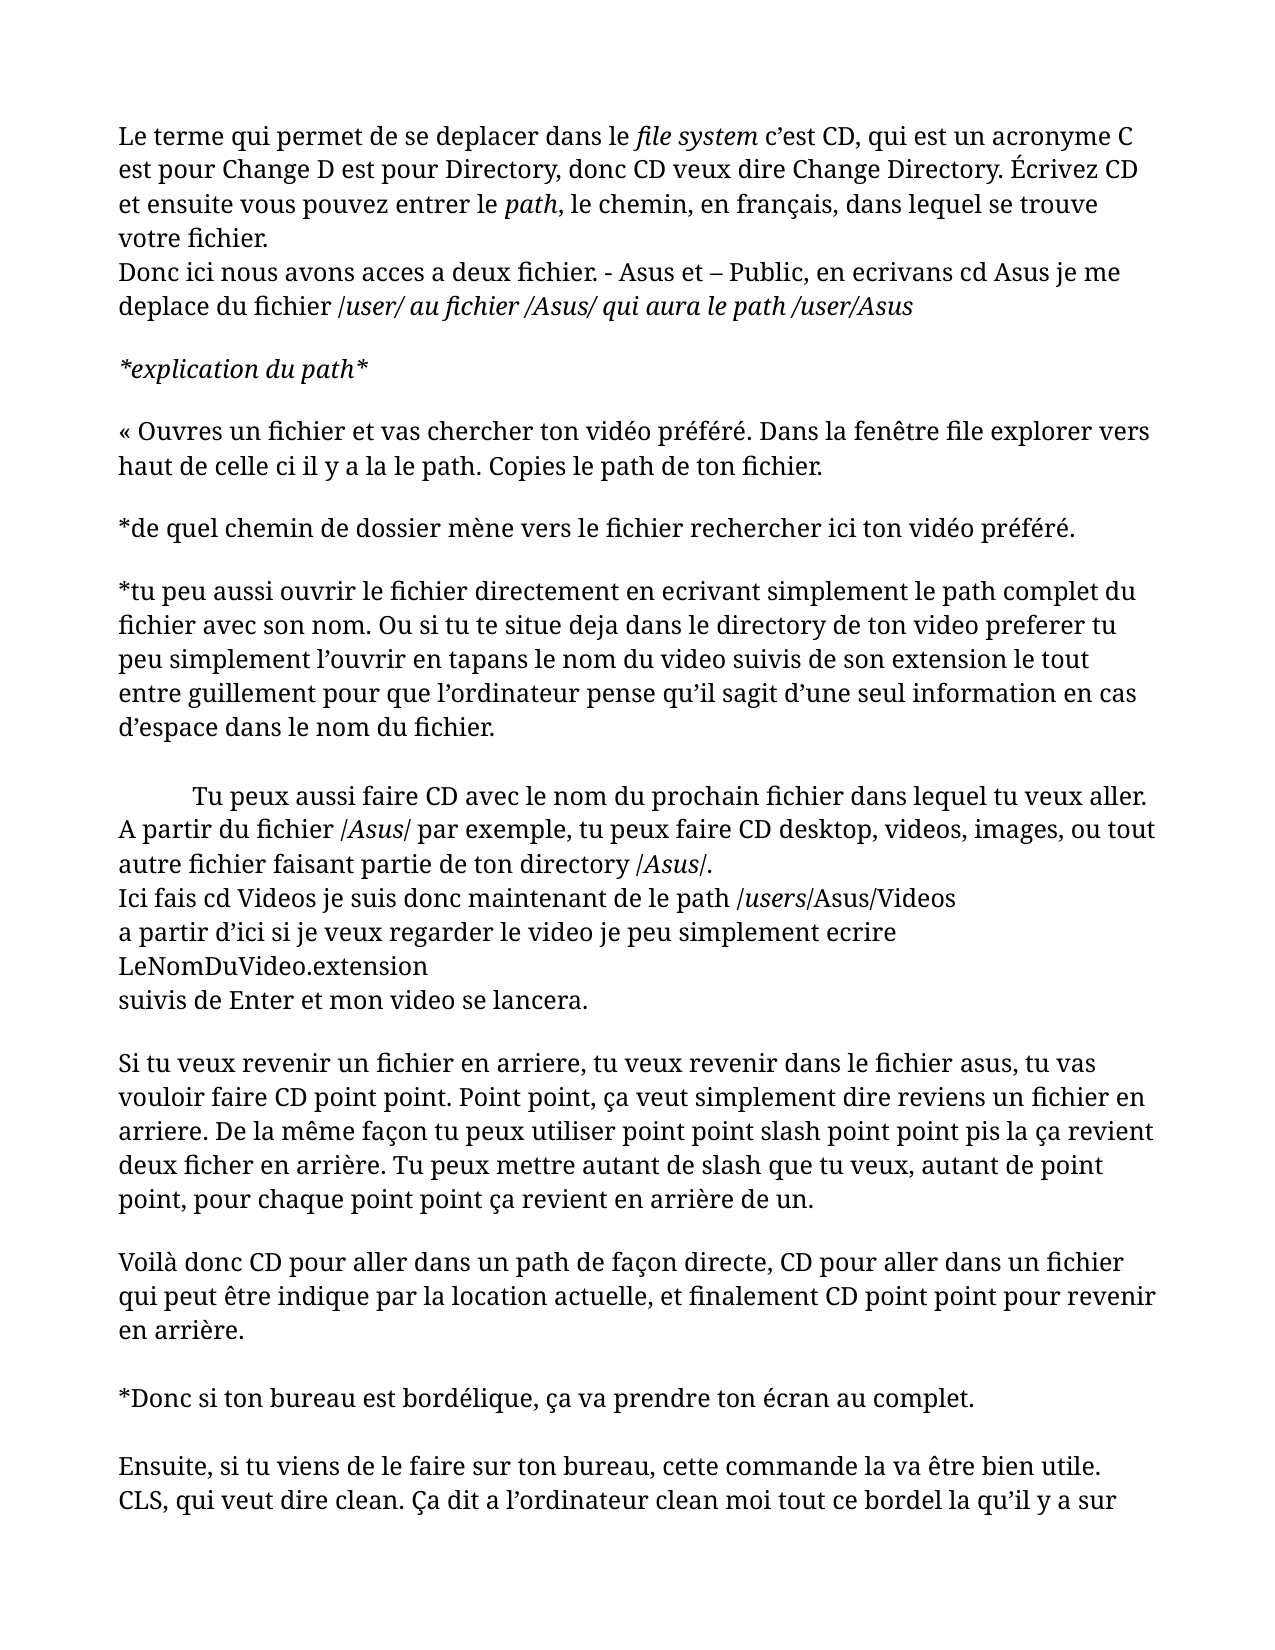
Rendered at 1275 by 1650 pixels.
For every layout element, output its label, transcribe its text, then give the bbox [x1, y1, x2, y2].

text Voilà donc CD pour aller dans un path de façon directe, CD pour aller dans un fichier qui peut être indique par la location actuelle, et finalement CD point point pour revenir en arrière. [118, 1244, 1157, 1347]
text « Ouvres un fichier et vas chercher ton vidéo préféré. Dans la fenêtre file explorer vers haut de celle ci il y a la le path. Copies le path de ton fichier. [118, 414, 1157, 482]
text *tu peu aussi ouvrir le fichier directement en ecrivant simplement le path complet du fichier avec son nom. Ou si tu te situe deja dans le directory de ton video preferer tu peu simplement l’ouvrir en tapans le nom du video suivis de son extension le tout entre guillement pour que l’ordinateur pense qu’il sagit d’une seul information en cas d’espace dans le nom du fichier. [118, 574, 1157, 744]
text Le terme qui permet de se deplacer dans le file system c’est CD, qui est un acronyme C est pour Change D est pour Directory, donc CD veux dire Change Directory. Écrivez CD et ensuite vous pouvez entrer le path, le chemin, en français, dans lequel se trouve votre fichier. [118, 118, 1157, 254]
text Tu peux aussi faire CD avec le nom du prochain fichier dans lequel tu veux aller. A partir du fichier /Asus/ par exemple, tu peux faire CD desktop, videos, images, ou tout autre fichier faisant partie de ton directory /Asus/. [118, 778, 1157, 880]
text *de quel chemin de dossier mène vers le fichier rechercher ici ton vidéo préféré. [118, 511, 1157, 545]
text Donc ici nous avons acces a deux fichier. - Asus et – Public, en ecrivans cd Asus je me deplace du fichier /user/ au fichier /Asus/ qui aura le path /user/Asus [118, 254, 1157, 322]
text suivis de Enter et mon video se lancera. [118, 982, 1157, 1017]
text Si tu veux revenir un fichier en arriere, tu veux revenir dans le fichier asus, tu vas vouloir faire CD point point. Point point, ça veut simplement dire reviens un fichier en arriere. De la même façon tu peux utiliser point point slash point point pis la ça revient deux ficher en arrière. Tu peux mettre autant de slash que tu veux, autant de point point, pour chaque point point ça revient en arrière de un. [118, 1045, 1157, 1216]
text Ensuite, si tu viens de le faire sur ton bureau, cette commande la va être bien utile. CLS, qui veut dire clean. Ça dit a l’ordinateur clean moi tout ce bordel la qu’il y a sur [118, 1449, 1157, 1517]
text Ici fais cd Videos je suis donc maintenant de le path /users/Asus/Videos [118, 880, 1157, 914]
text *explication du path* [118, 351, 1157, 385]
text a partir d’ici si je veux regarder le video je peu simplement ecrire LeNomDuVideo.extension [118, 914, 1157, 982]
text *Donc si ton bureau est bordélique, ça va prendre ton écran au complet. [118, 1381, 1157, 1415]
